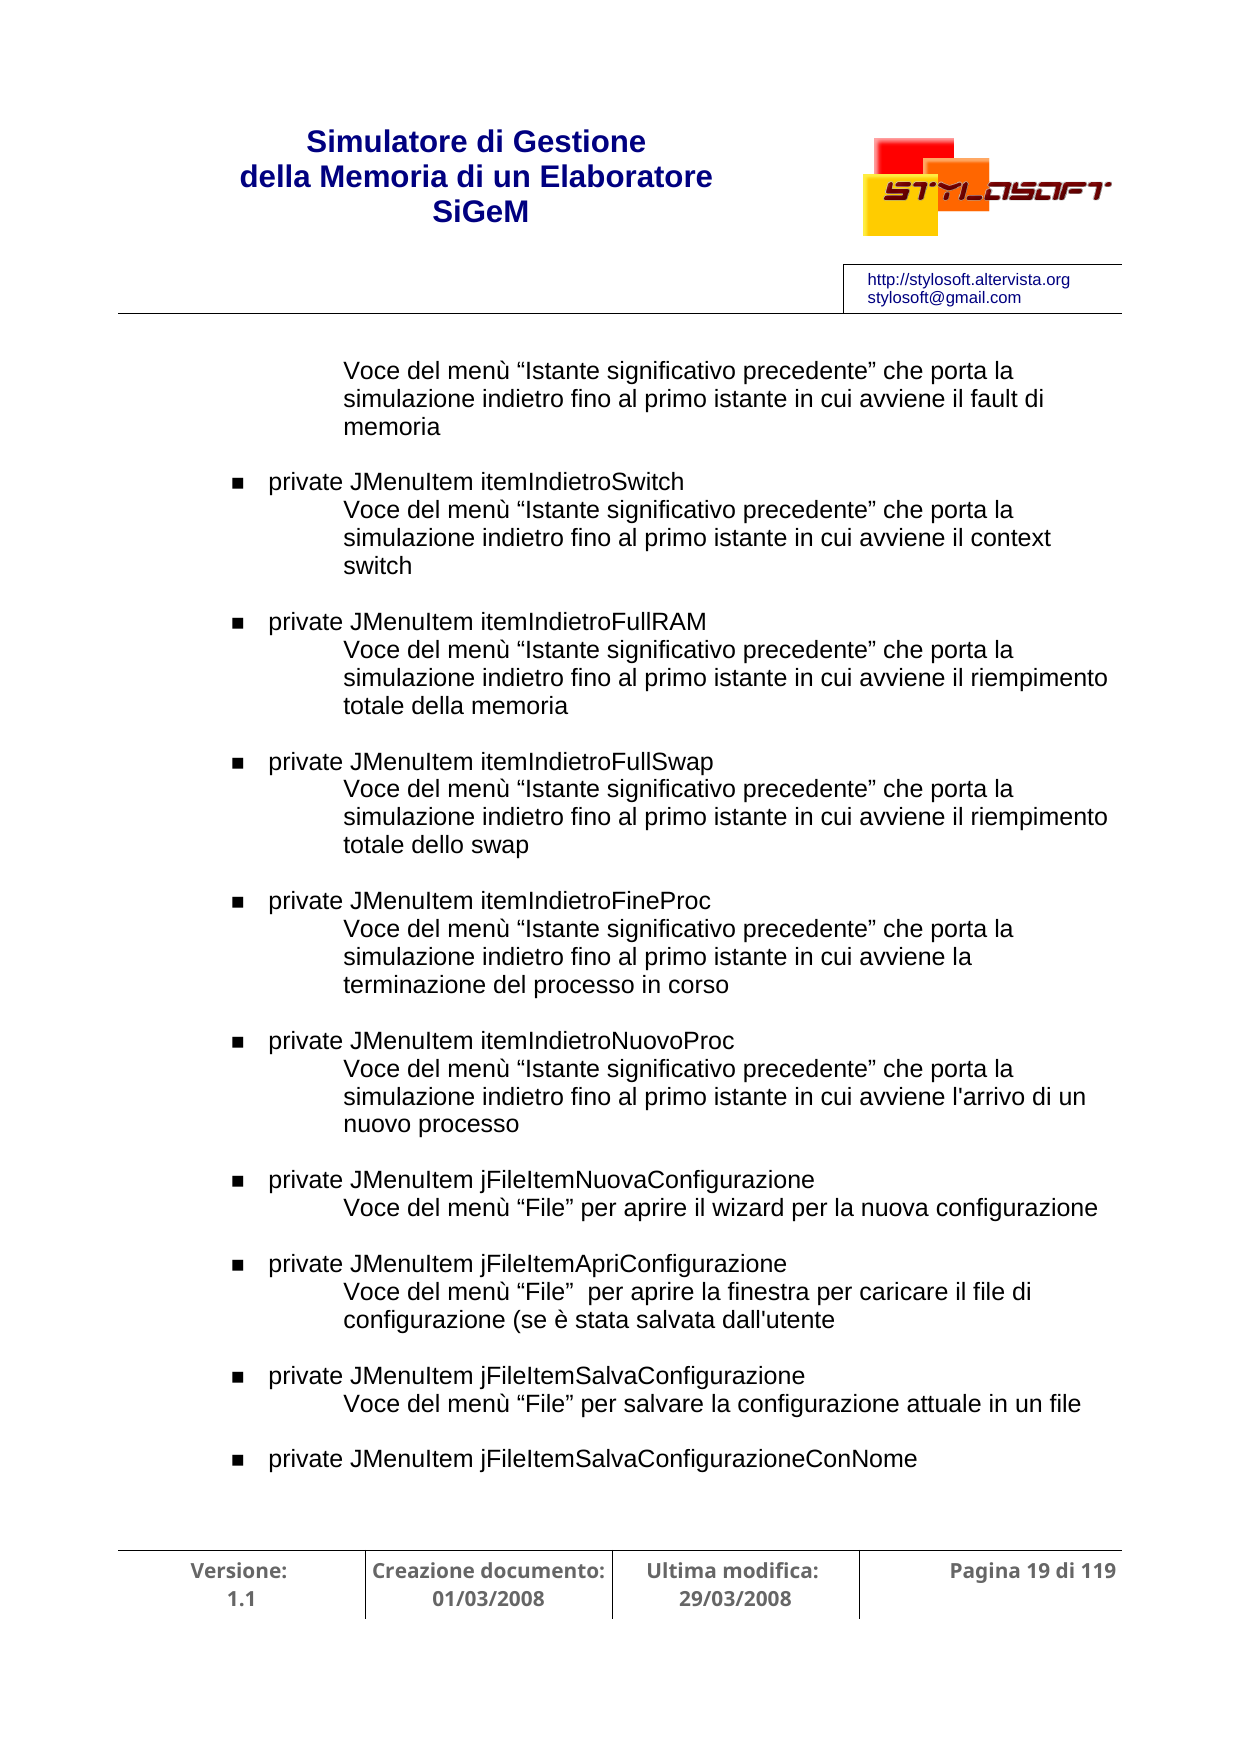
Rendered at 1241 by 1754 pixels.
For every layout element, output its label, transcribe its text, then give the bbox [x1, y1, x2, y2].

list private JMenuItem itemIndietroFineProc [231, 803, 1122, 831]
list Voce del menù “Istante significativo precedente” che porta la simulazione indietro fino al primo istante in cui avviene l'arrivo di un nuovo processo [306, 971, 1122, 1054]
list Voce del menù “Istante significativo precedente” che porta la simulazione indietro fino al primo istante in cui avviene il context switch [306, 412, 1122, 496]
list private JMenuItem itemIndietroFullSwap [231, 664, 1122, 692]
list Voce del menù “File” per aprire il wizard per la nuova configurazione [306, 1110, 1122, 1138]
list private JMenuItem jFileItemSalvaConfigurazioneConNome [231, 1362, 1122, 1389]
picture [848, 123, 1117, 247]
list Voce del menù “Istante significativo precedente” che porta la simulazione indietro fino al primo istante in cui avviene la terminazione del processo in corso [306, 831, 1122, 915]
list private JMenuItem jFileItemSalvaConfigurazione [231, 1278, 1122, 1306]
list Voce del menù “File” per salvare la configurazione attuale in un file [306, 1306, 1122, 1334]
list Voce del menù “Istante significativo precedente” che porta la simulazione indietro fino al primo istante in cui avviene il riempimento totale dello swap [306, 692, 1122, 775]
list Voce del menù “File” per aprire la finestra per caricare il file di configurazione (se è stata salvata dall'utente [306, 1194, 1122, 1250]
list private JMenuItem jFileItemApriConfigurazione [231, 1166, 1122, 1194]
list Voce del menù “File” per salvare la configurazione attuale in un file specificando il nome del file [306, 1389, 1122, 1445]
list private JMenuItem itemIndietroNuovoProc [231, 943, 1122, 971]
list Voce del menù “Istante significativo precedente” che porta la simulazione indietro fino al primo istante in cui avviene il riempimento totale della memoria [306, 552, 1122, 636]
list private JMenuItem itemIndietroFullRAM [231, 524, 1122, 552]
list private JMenuItem jFileItemNuovaConfigurazione [231, 1082, 1122, 1110]
list private JMenuItem itemIndietroSwitch [231, 384, 1122, 412]
